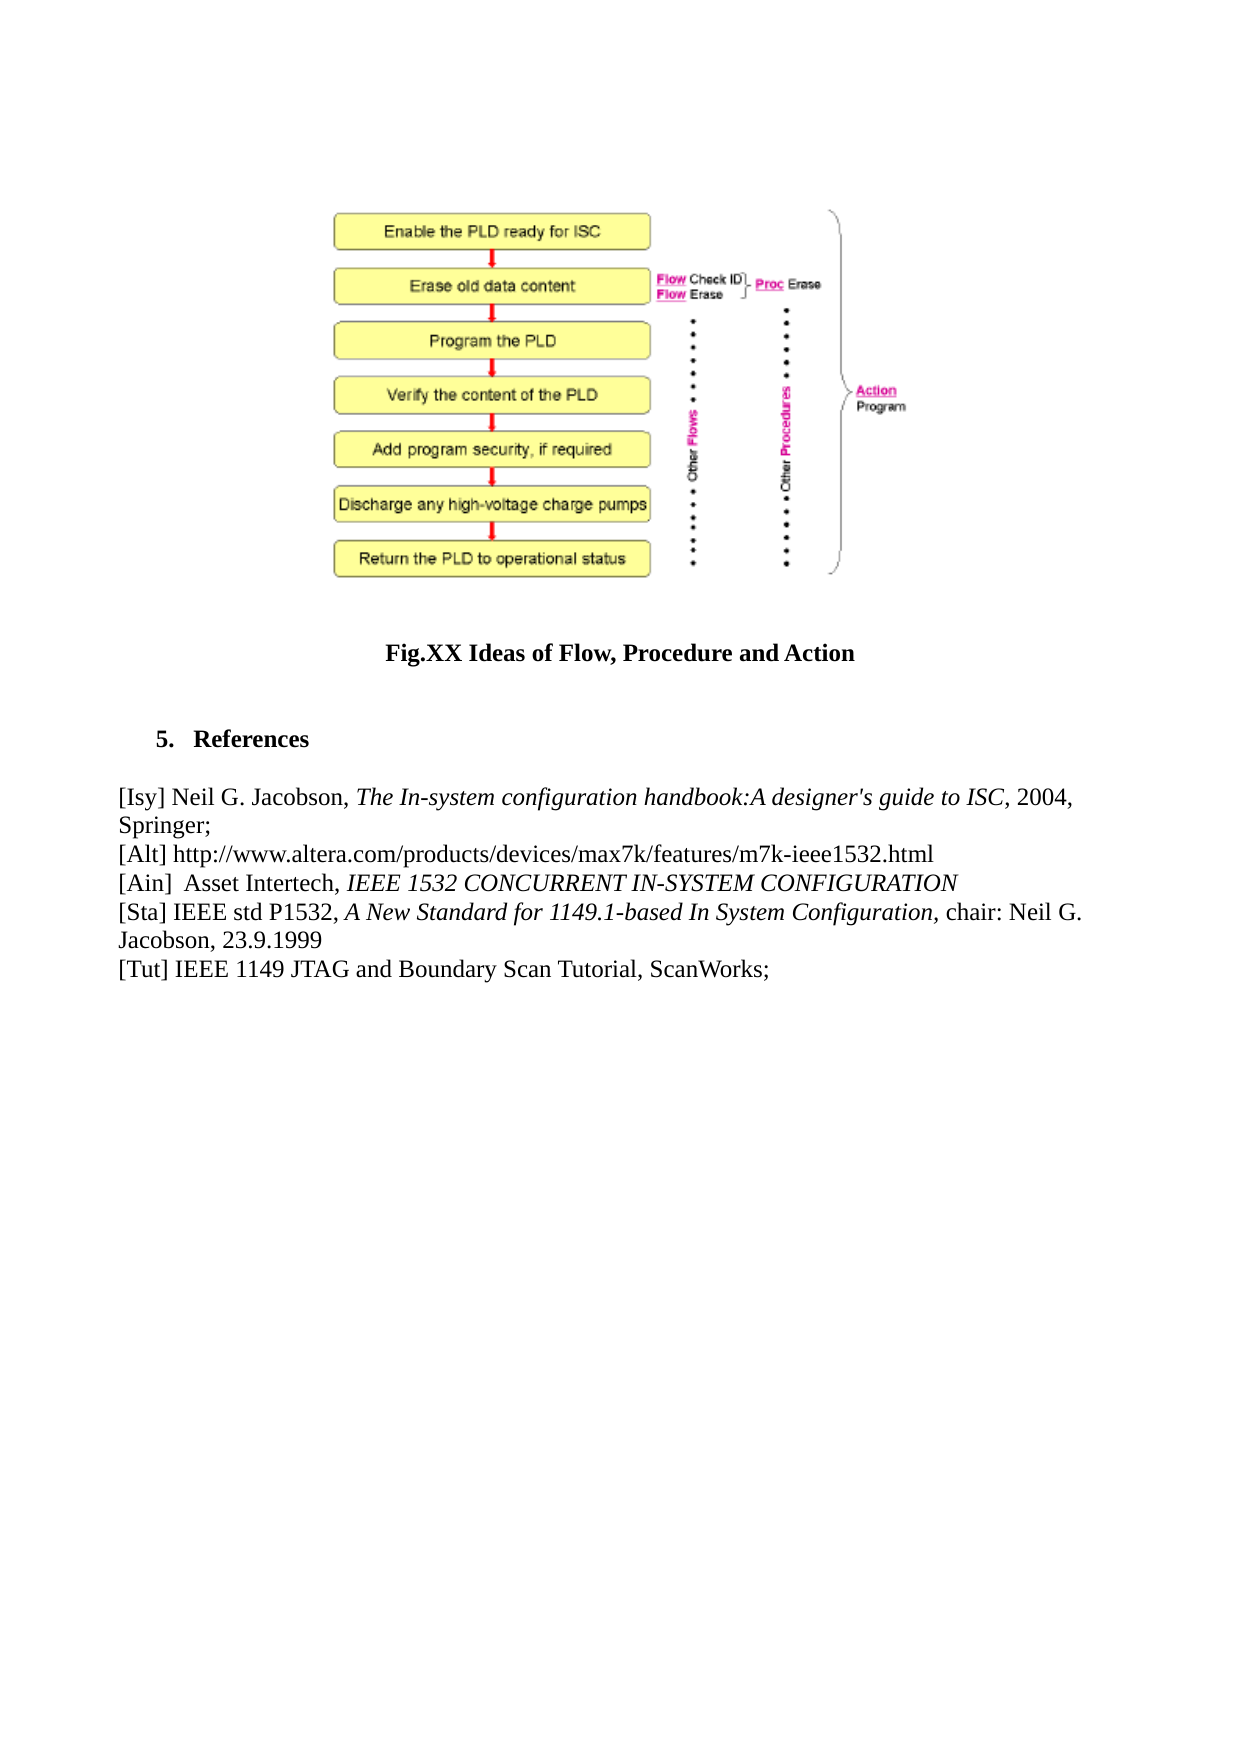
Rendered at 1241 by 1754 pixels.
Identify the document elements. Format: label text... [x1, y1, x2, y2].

text [Ain] Asset Intertech, IEEE 1532 CONCURRENT IN-SYSTEM CONFIGURATION [118, 868, 1122, 897]
text [Tut] IEEE 1149 JTAG and Boundary Scan Tutorial, ScanWorks; [118, 954, 1122, 983]
text [Sta] IEEE std P1532, A New Standard for 1149.1-based In System Configuration, chair: Neil G. Jacobson, 23.9.1999 [118, 897, 1122, 954]
text [Alt] http://www.altera.com/products/devices/max7k/features/m7k-ieee1532.html [118, 839, 1122, 868]
list References [156, 724, 1122, 753]
text Fig.XX Ideas of Flow, Procedure and Action [118, 638, 1122, 667]
picture [301, 152, 939, 609]
text [Isy] Neil G. Jacobson, The In-system configuration handbook:A designer's guide to ISC, 2004, Springer; [118, 782, 1122, 839]
